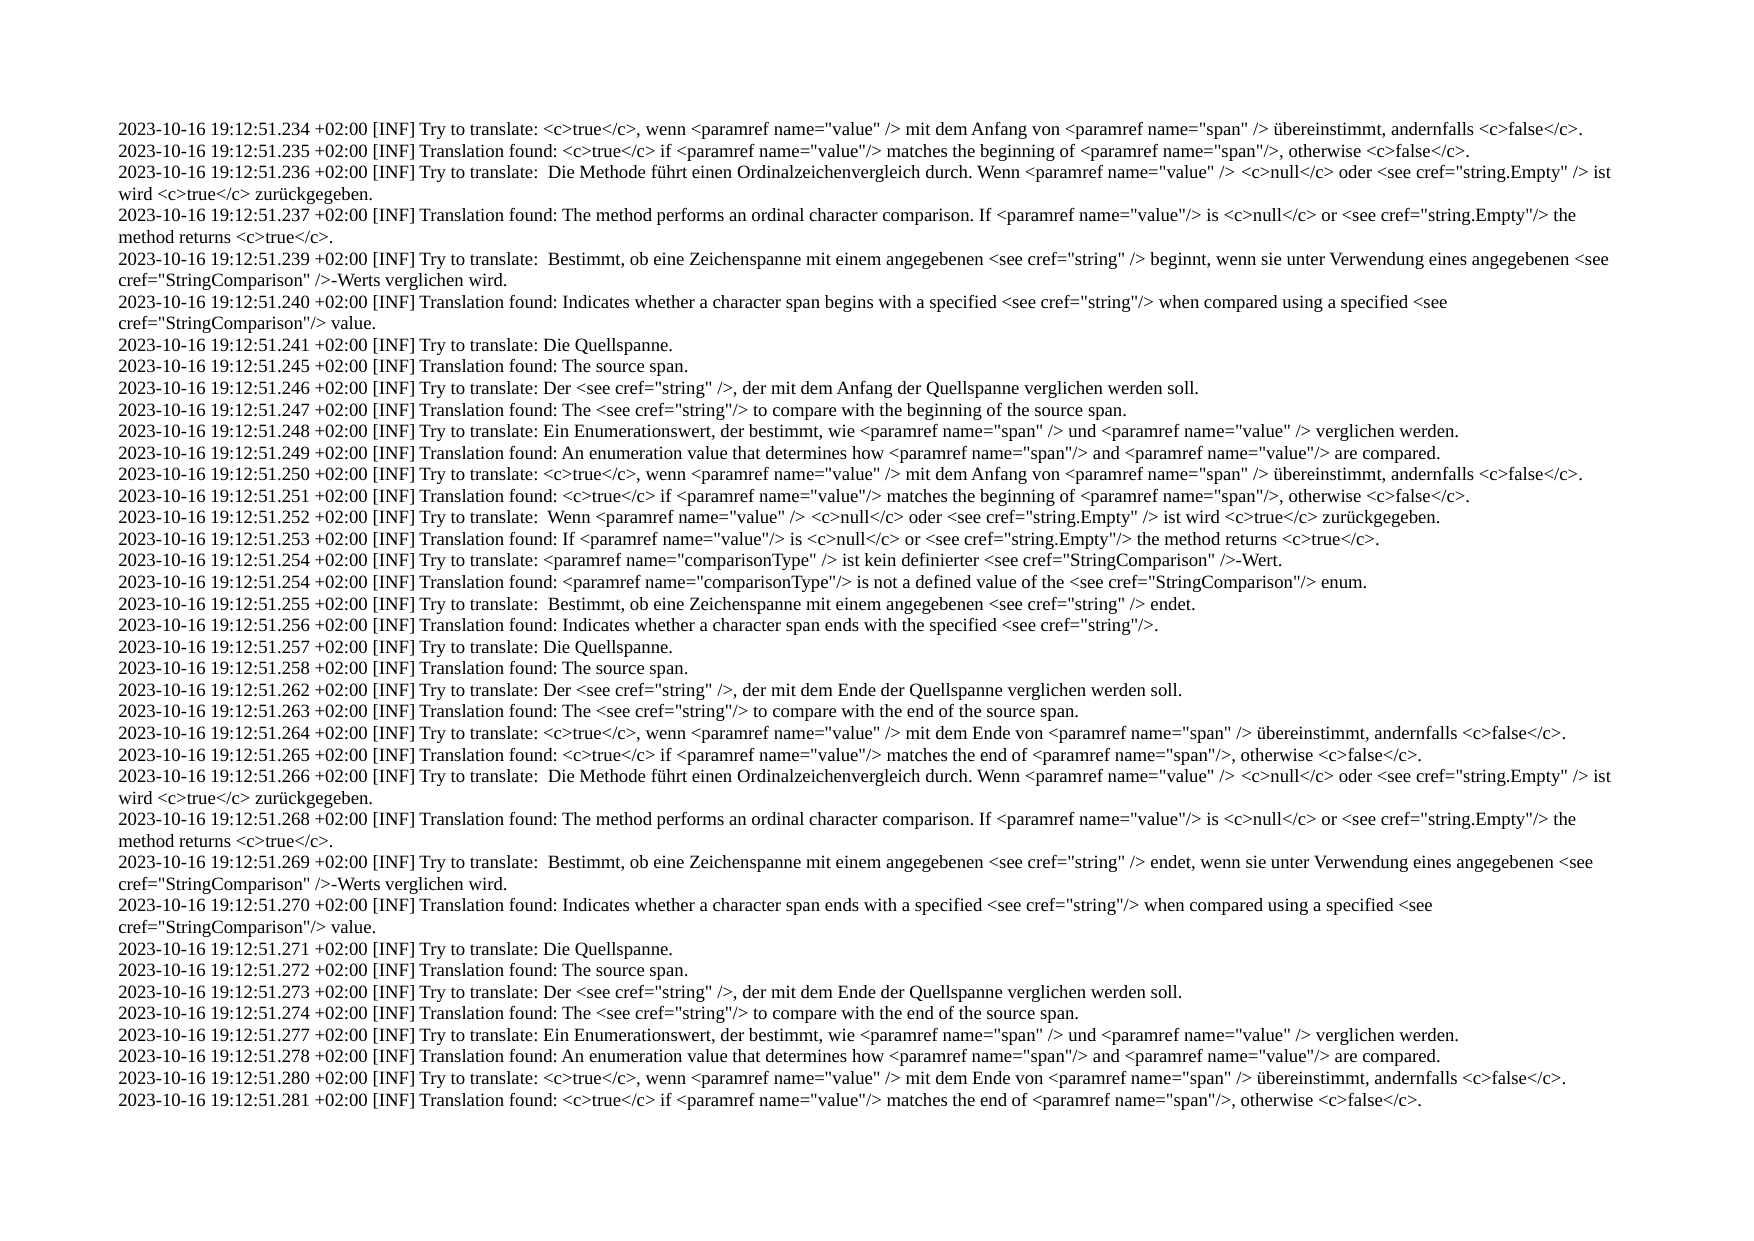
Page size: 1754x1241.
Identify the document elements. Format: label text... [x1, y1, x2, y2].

text 2023-10-16 19:12:51.250 +02:00 [INF] Try to translate: <c>true</c>, wenn <paramref name="value" /> mit dem Anfang von <paramref name="span" /> übereinstimmt, andernfalls <c>false</c>. [118, 463, 1636, 485]
text 2023-10-16 19:12:51.236 +02:00 [INF] Try to translate: Die Methode führt einen Ordinalzeichenvergleich durch. Wenn <paramref name="value" /> <c>null</c> oder <see cref="string.Empty" /> ist wird <c>true</c> zurückgegeben. [118, 161, 1636, 204]
text 2023-10-16 19:12:51.281 +02:00 [INF] Translation found: <c>true</c> if <paramref name="value"/> matches the end of <paramref name="span"/>, otherwise <c>false</c>. [118, 1088, 1636, 1110]
text 2023-10-16 19:12:51.255 +02:00 [INF] Try to translate: Bestimmt, ob eine Zeichenspanne mit einem angegebenen <see cref="string" /> endet. [118, 592, 1636, 614]
text 2023-10-16 19:12:51.248 +02:00 [INF] Try to translate: Ein Enumerationswert, der bestimmt, wie <paramref name="span" /> und <paramref name="value" /> verglichen werden. [118, 420, 1636, 442]
text 2023-10-16 19:12:51.262 +02:00 [INF] Try to translate: Der <see cref="string" />, der mit dem Ende der Quellspanne verglichen werden soll. [118, 679, 1636, 700]
text 2023-10-16 19:12:51.270 +02:00 [INF] Translation found: Indicates whether a character span ends with a specified <see cref="string"/> when compared using a specified <see cref="StringComparison"/> value. [118, 894, 1636, 937]
text 2023-10-16 19:12:51.241 +02:00 [INF] Try to translate: Die Quellspanne. [118, 334, 1636, 355]
text 2023-10-16 19:12:51.269 +02:00 [INF] Try to translate: Bestimmt, ob eine Zeichenspanne mit einem angegebenen <see cref="string" /> endet, wenn sie unter Verwendung eines angegebenen <see cref="StringComparison" />-Werts verglichen wird. [118, 851, 1636, 894]
text 2023-10-16 19:12:51.273 +02:00 [INF] Try to translate: Der <see cref="string" />, der mit dem Ende der Quellspanne verglichen werden soll. [118, 981, 1636, 1002]
text 2023-10-16 19:12:51.277 +02:00 [INF] Try to translate: Ein Enumerationswert, der bestimmt, wie <paramref name="span" /> und <paramref name="value" /> verglichen werden. [118, 1024, 1636, 1045]
text 2023-10-16 19:12:51.263 +02:00 [INF] Translation found: The <see cref="string"/> to compare with the end of the source span. [118, 700, 1636, 722]
text 2023-10-16 19:12:51.251 +02:00 [INF] Translation found: <c>true</c> if <paramref name="value"/> matches the beginning of <paramref name="span"/>, otherwise <c>false</c>. [118, 485, 1636, 506]
text 2023-10-16 19:12:51.256 +02:00 [INF] Translation found: Indicates whether a character span ends with the specified <see cref="string"/>. [118, 614, 1636, 636]
text 2023-10-16 19:12:51.245 +02:00 [INF] Translation found: The source span. [118, 355, 1636, 377]
text 2023-10-16 19:12:51.268 +02:00 [INF] Translation found: The method performs an ordinal character comparison. If <paramref name="value"/> is <c>null</c> or <see cref="string.Empty"/> the method returns <c>true</c>. [118, 808, 1636, 851]
text 2023-10-16 19:12:51.265 +02:00 [INF] Translation found: <c>true</c> if <paramref name="value"/> matches the end of <paramref name="span"/>, otherwise <c>false</c>. [118, 743, 1636, 765]
text 2023-10-16 19:12:51.254 +02:00 [INF] Try to translate: <paramref name="comparisonType" /> ist kein definierter <see cref="StringComparison" />-Wert. [118, 549, 1636, 571]
text 2023-10-16 19:12:51.249 +02:00 [INF] Translation found: An enumeration value that determines how <paramref name="span"/> and <paramref name="value"/> are compared. [118, 442, 1636, 463]
text 2023-10-16 19:12:51.247 +02:00 [INF] Translation found: The <see cref="string"/> to compare with the beginning of the source span. [118, 398, 1636, 420]
text 2023-10-16 19:12:51.235 +02:00 [INF] Translation found: <c>true</c> if <paramref name="value"/> matches the beginning of <paramref name="span"/>, otherwise <c>false</c>. [118, 140, 1636, 161]
text 2023-10-16 19:12:51.257 +02:00 [INF] Try to translate: Die Quellspanne. [118, 636, 1636, 657]
text 2023-10-16 19:12:51.237 +02:00 [INF] Translation found: The method performs an ordinal character comparison. If <paramref name="value"/> is <c>null</c> or <see cref="string.Empty"/> the method returns <c>true</c>. [118, 204, 1636, 247]
text 2023-10-16 19:12:51.239 +02:00 [INF] Try to translate: Bestimmt, ob eine Zeichenspanne mit einem angegebenen <see cref="string" /> beginnt, wenn sie unter Verwendung eines angegebenen <see cref="StringComparison" />-Werts verglichen wird. [118, 247, 1636, 291]
text 2023-10-16 19:12:51.240 +02:00 [INF] Translation found: Indicates whether a character span begins with a specified <see cref="string"/> when compared using a specified <see cref="StringComparison"/> value. [118, 291, 1636, 334]
text 2023-10-16 19:12:51.234 +02:00 [INF] Try to translate: <c>true</c>, wenn <paramref name="value" /> mit dem Anfang von <paramref name="span" /> übereinstimmt, andernfalls <c>false</c>. [118, 118, 1636, 140]
text 2023-10-16 19:12:51.274 +02:00 [INF] Translation found: The <see cref="string"/> to compare with the end of the source span. [118, 1002, 1636, 1024]
text 2023-10-16 19:12:51.266 +02:00 [INF] Try to translate: Die Methode führt einen Ordinalzeichenvergleich durch. Wenn <paramref name="value" /> <c>null</c> oder <see cref="string.Empty" /> ist wird <c>true</c> zurückgegeben. [118, 765, 1636, 808]
text 2023-10-16 19:12:51.271 +02:00 [INF] Try to translate: Die Quellspanne. [118, 937, 1636, 959]
text 2023-10-16 19:12:51.258 +02:00 [INF] Translation found: The source span. [118, 657, 1636, 679]
text 2023-10-16 19:12:51.278 +02:00 [INF] Translation found: An enumeration value that determines how <paramref name="span"/> and <paramref name="value"/> are compared. [118, 1045, 1636, 1067]
text 2023-10-16 19:12:51.280 +02:00 [INF] Try to translate: <c>true</c>, wenn <paramref name="value" /> mit dem Ende von <paramref name="span" /> übereinstimmt, andernfalls <c>false</c>. [118, 1067, 1636, 1088]
text 2023-10-16 19:12:51.252 +02:00 [INF] Try to translate: Wenn <paramref name="value" /> <c>null</c> oder <see cref="string.Empty" /> ist wird <c>true</c> zurückgegeben. [118, 506, 1636, 528]
text 2023-10-16 19:12:51.264 +02:00 [INF] Try to translate: <c>true</c>, wenn <paramref name="value" /> mit dem Ende von <paramref name="span" /> übereinstimmt, andernfalls <c>false</c>. [118, 722, 1636, 743]
text 2023-10-16 19:12:51.272 +02:00 [INF] Translation found: The source span. [118, 959, 1636, 981]
text 2023-10-16 19:12:51.253 +02:00 [INF] Translation found: If <paramref name="value"/> is <c>null</c> or <see cref="string.Empty"/> the method returns <c>true</c>. [118, 528, 1636, 549]
text 2023-10-16 19:12:51.246 +02:00 [INF] Try to translate: Der <see cref="string" />, der mit dem Anfang der Quellspanne verglichen werden soll. [118, 377, 1636, 398]
text 2023-10-16 19:12:51.254 +02:00 [INF] Translation found: <paramref name="comparisonType"/> is not a defined value of the <see cref="StringComparison"/> enum. [118, 571, 1636, 592]
